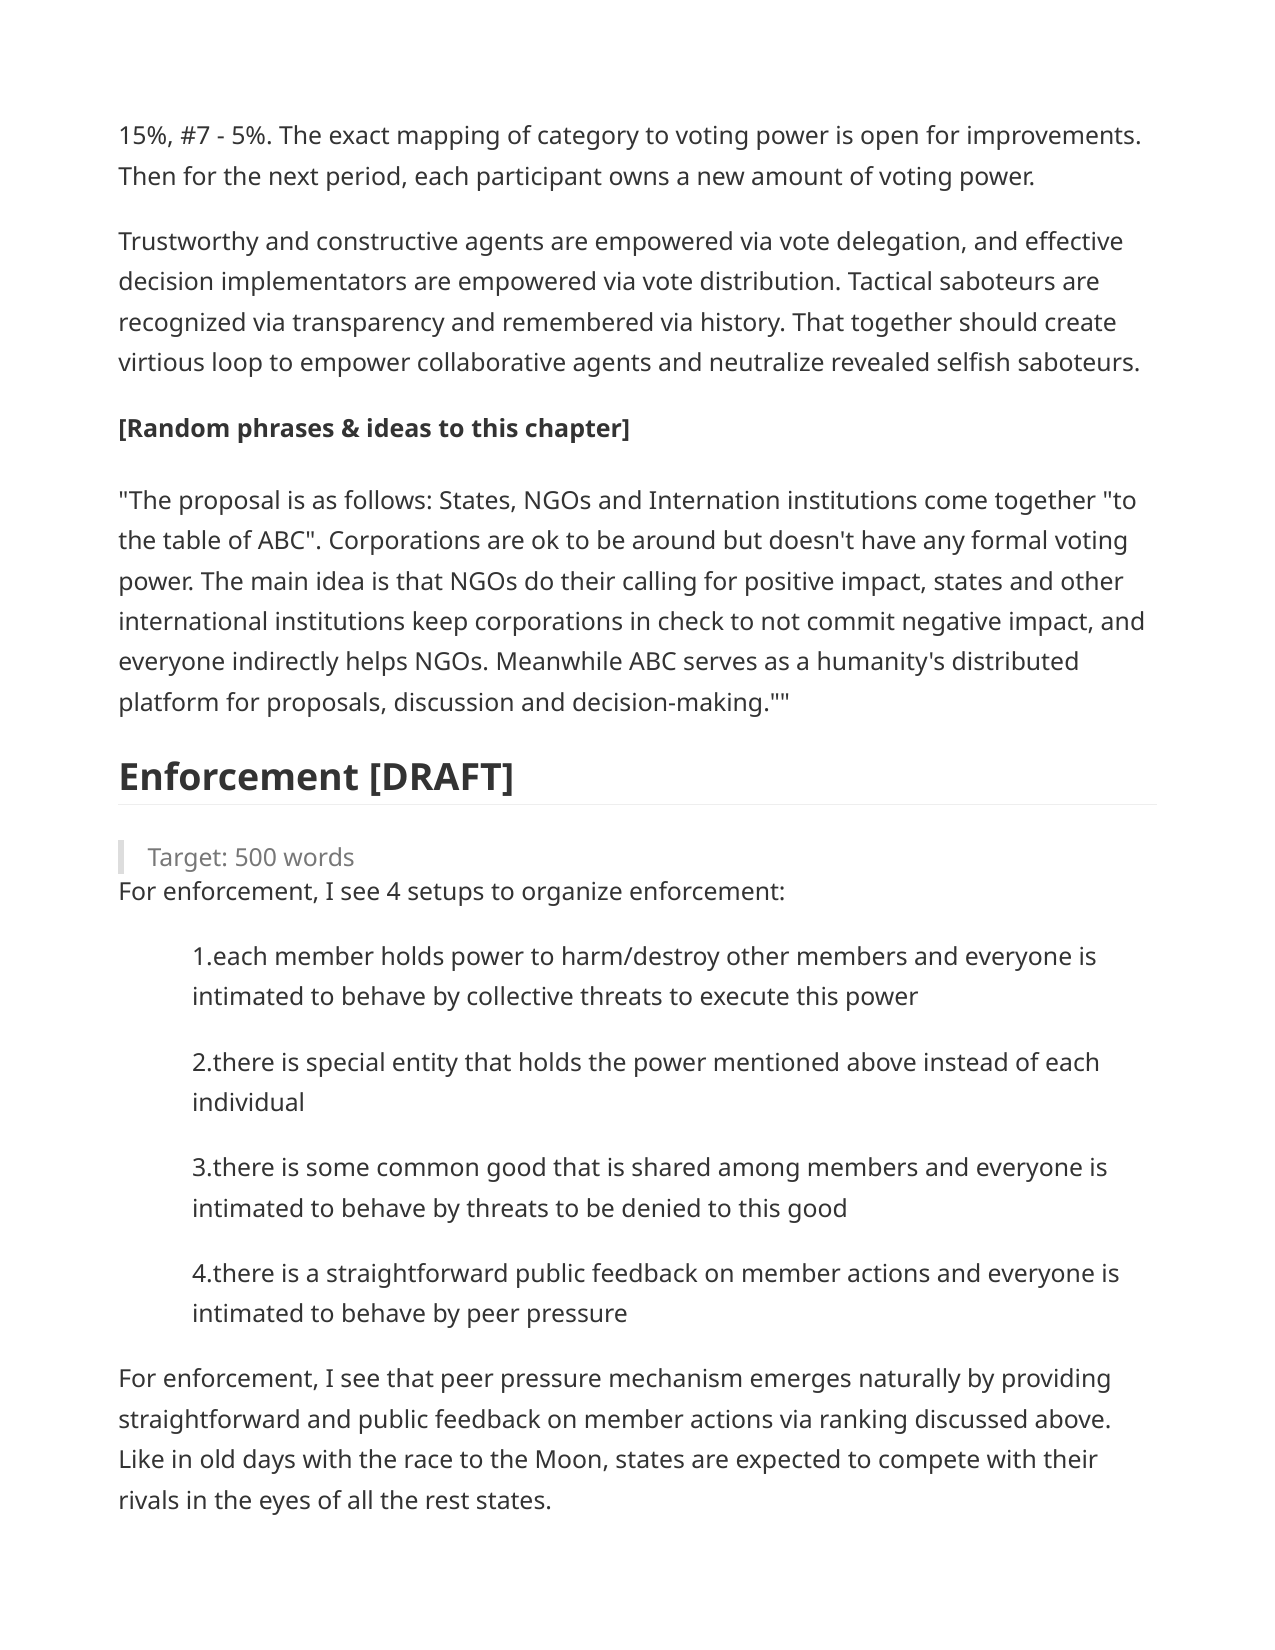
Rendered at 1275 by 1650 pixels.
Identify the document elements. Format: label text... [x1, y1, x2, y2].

list there is some common good that is shared among members and everyone is intimated to behave by threats to be denied to this good [118, 1150, 1157, 1224]
text For enforcement, I see 4 setups to organize enforcement: [118, 874, 1157, 907]
list each member holds power to harm/destroy other members and everyone is intimated to behave by collective threats to execute this power [118, 939, 1157, 1013]
text - 15%, #7 - 5%. The exact mapping of category to voting power is open for improvements. Then for the next period, each participant owns a new amount of voting power. [118, 118, 1157, 192]
subtitle Enforcement [DRAFT] [118, 750, 1157, 804]
text Target: 500 words [124, 840, 1157, 874]
list there is a straightforward public feedback on member actions and everyone is intimated to behave by peer pressure [118, 1256, 1157, 1330]
subtitle [Random phrases & ideas to this chapter] [118, 410, 1157, 444]
text Trustworthy and constructive agents are empowered via vote delegation, and effective decision implementators are empowered via vote distribution. Tactical saboteurs are recognized via transparency and remembered via history. That together should create virtious loop to empower collaborative agents and neutralize revealed selfish saboteurs. [118, 224, 1157, 379]
list there is special entity that holds the power mentioned above instead of each individual [118, 1044, 1157, 1119]
text For enforcement, I see that peer pressure mechanism emerges naturally by providing straightforward and public feedback on member actions via ranking discussed above. Like in old days with the race to the Moon, states are expected to compete with their rivals in the eyes of all the rest states. [118, 1361, 1157, 1516]
text "The proposal is as follows: States, NGOs and Internation institutions come together "to the table of ABC". Corporations are ok to be around but doesn't have any formal voting power. The main idea is that NGOs do their calling for positive impact, states and other international institutions keep corporations in check to not commit negative impact, and everyone indirectly helps NGOs. Meanwhile ABC serves as a humanity's distributed platform for proposals, discussion and decision-making."" [118, 483, 1157, 718]
